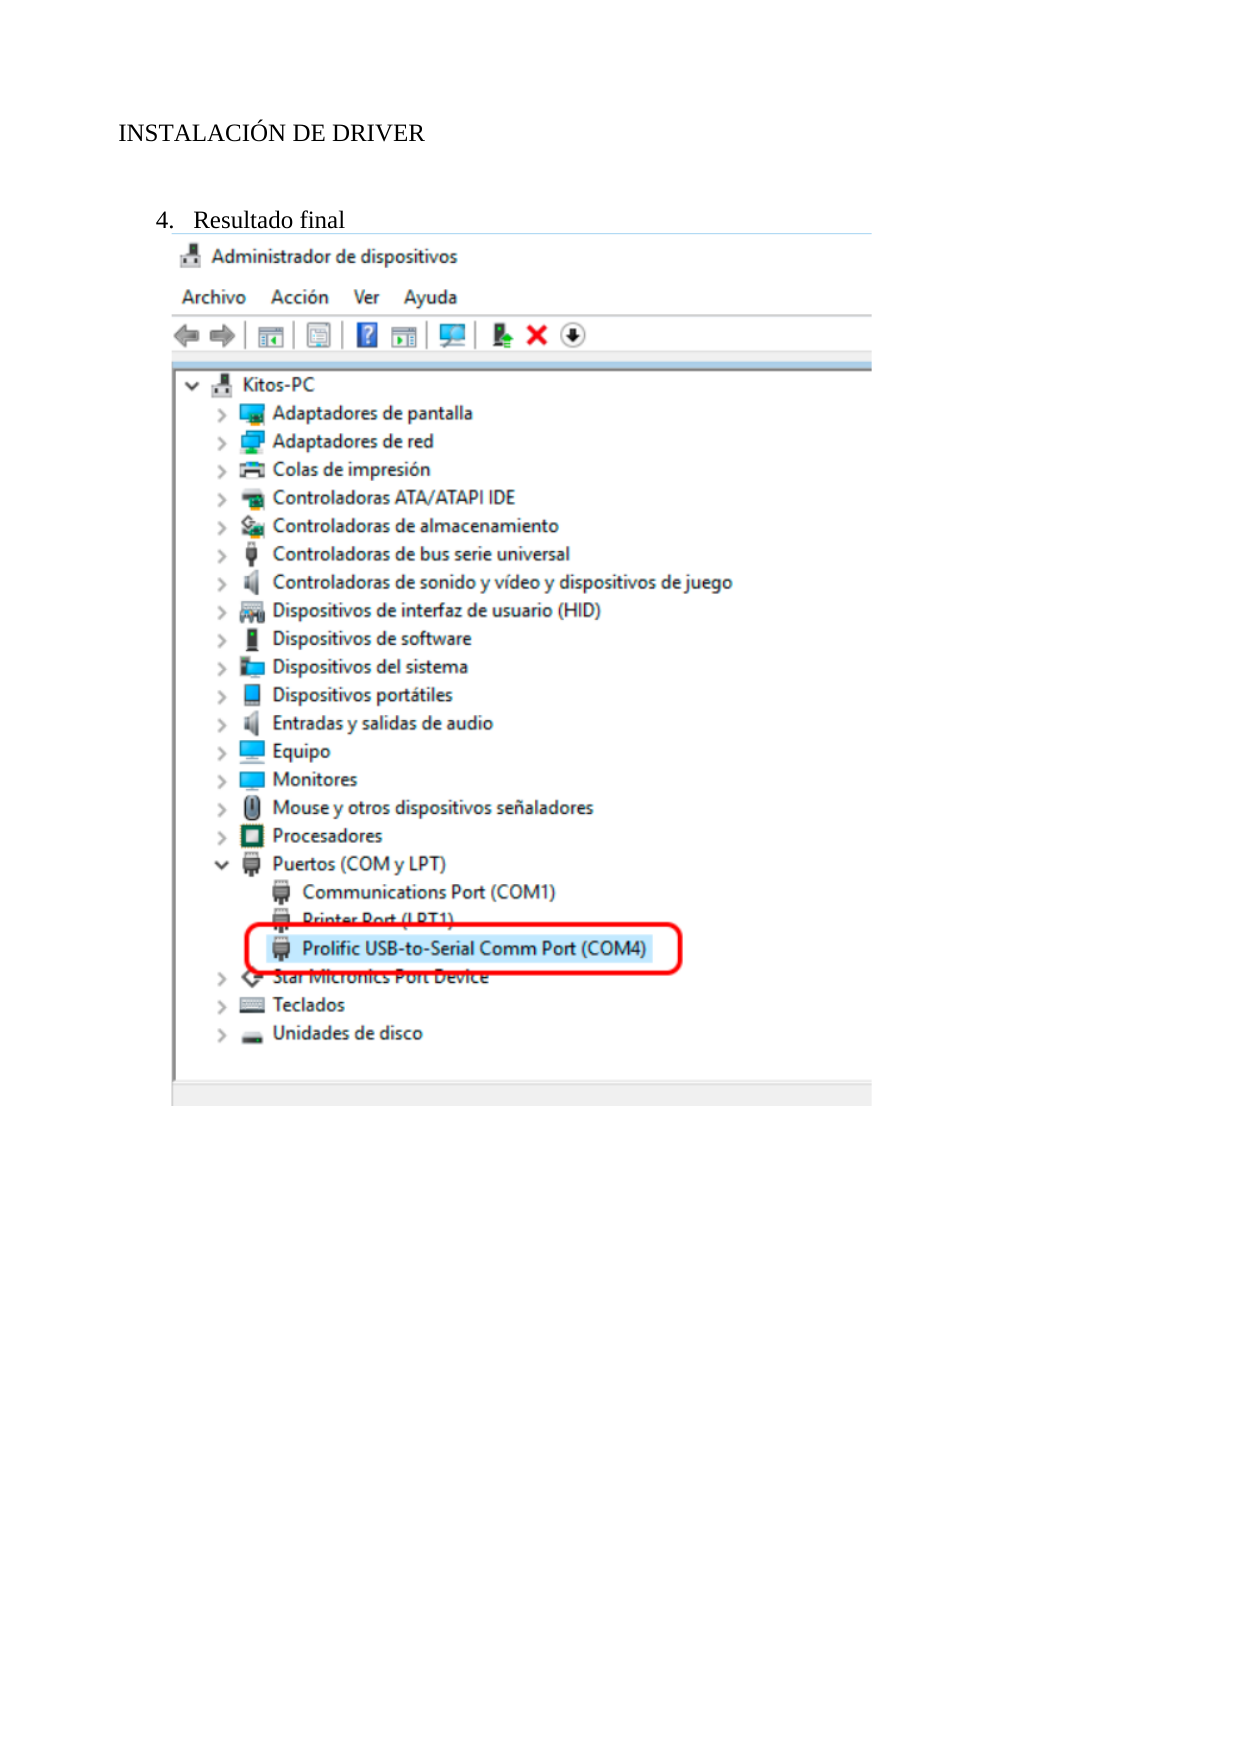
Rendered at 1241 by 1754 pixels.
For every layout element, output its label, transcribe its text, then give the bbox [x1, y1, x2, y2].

list Resultado final [156, 205, 1122, 234]
picture [171, 233, 872, 1106]
